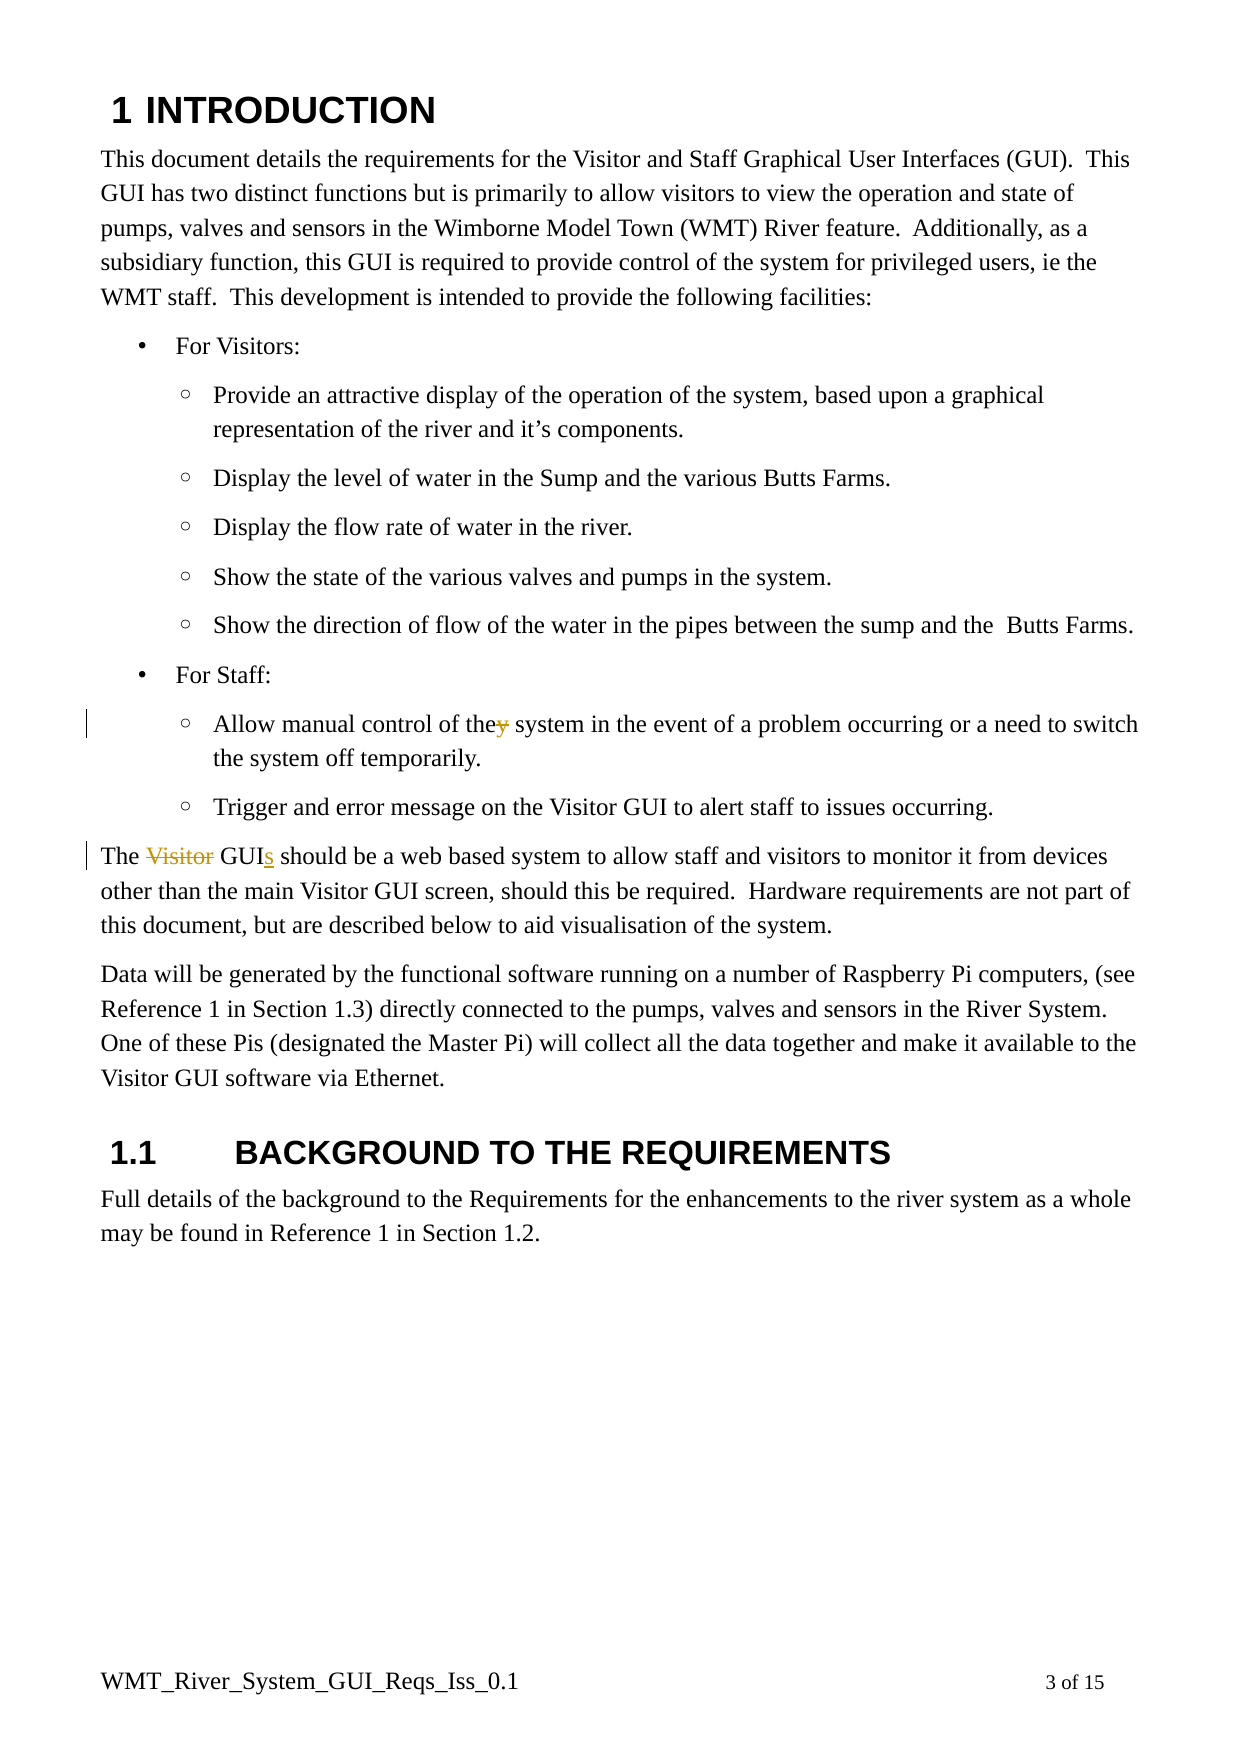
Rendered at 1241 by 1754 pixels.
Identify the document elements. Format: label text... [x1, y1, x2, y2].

list Show the state of the various valves and pumps in the system. [175, 562, 1140, 590]
list Show the direction of flow of the water in the pipes between the sump and the Butts Farms. [175, 611, 1140, 639]
list For Staff: [138, 660, 1140, 688]
text This document details the requirements for the Visitor and Staff Graphical User Interfaces (GUI). This GUI has two distinct functions but is primarily to allow visitors to view the operation and state of pumps, valves and sensors in the Wimborne Model Town (WMT) River feature. Additionally, as a subsidiary function, this GUI is required to provide control of the system for privileged users, ie the WMT staff. This development is intended to provide the following facilities: [100, 144, 1140, 311]
list Allow manual control of the system in the event of a problem occurring or a need to switch the system off temporarily. [175, 709, 1140, 772]
list Provide an attractive display of the operation of the system, based upon a graphical representation of the river and it’s components. [175, 380, 1140, 443]
list Trigger and error message on the Visitor GUI to alert staff to issues occurring. [175, 792, 1140, 821]
list Display the level of water in the Sump and the various Butts Farms. [175, 463, 1140, 492]
subtitle BACKGROUND TO THE REQUIREMENTS [100, 1133, 1140, 1171]
text Full details of the background to the Requirements for the enhancements to the river system as a whole may be found in Reference 1 in Section 1.2. [100, 1184, 1140, 1247]
list For Visitors: [138, 331, 1140, 359]
subtitle INTRODUCTION [100, 88, 1140, 131]
list Display the flow rate of water in the river. [175, 512, 1140, 541]
text Data will be generated by the functional software running on a number of Raspberry Pi computers, (see Reference 1 in Section 1.3) directly connected to the pumps, valves and sensors in the River System. One of these Pis (designated the Master Pi) will collect all the data together and make it available to the Visitor GUI software via Ethernet. [100, 959, 1140, 1092]
text The GUIs should be a web based system to allow staff and visitors to monitor it from devices other than the main Visitor GUI screen, should this be required. Hardware requirements are not part of this document, but are described below to aid visualisation of the system. [100, 841, 1140, 939]
